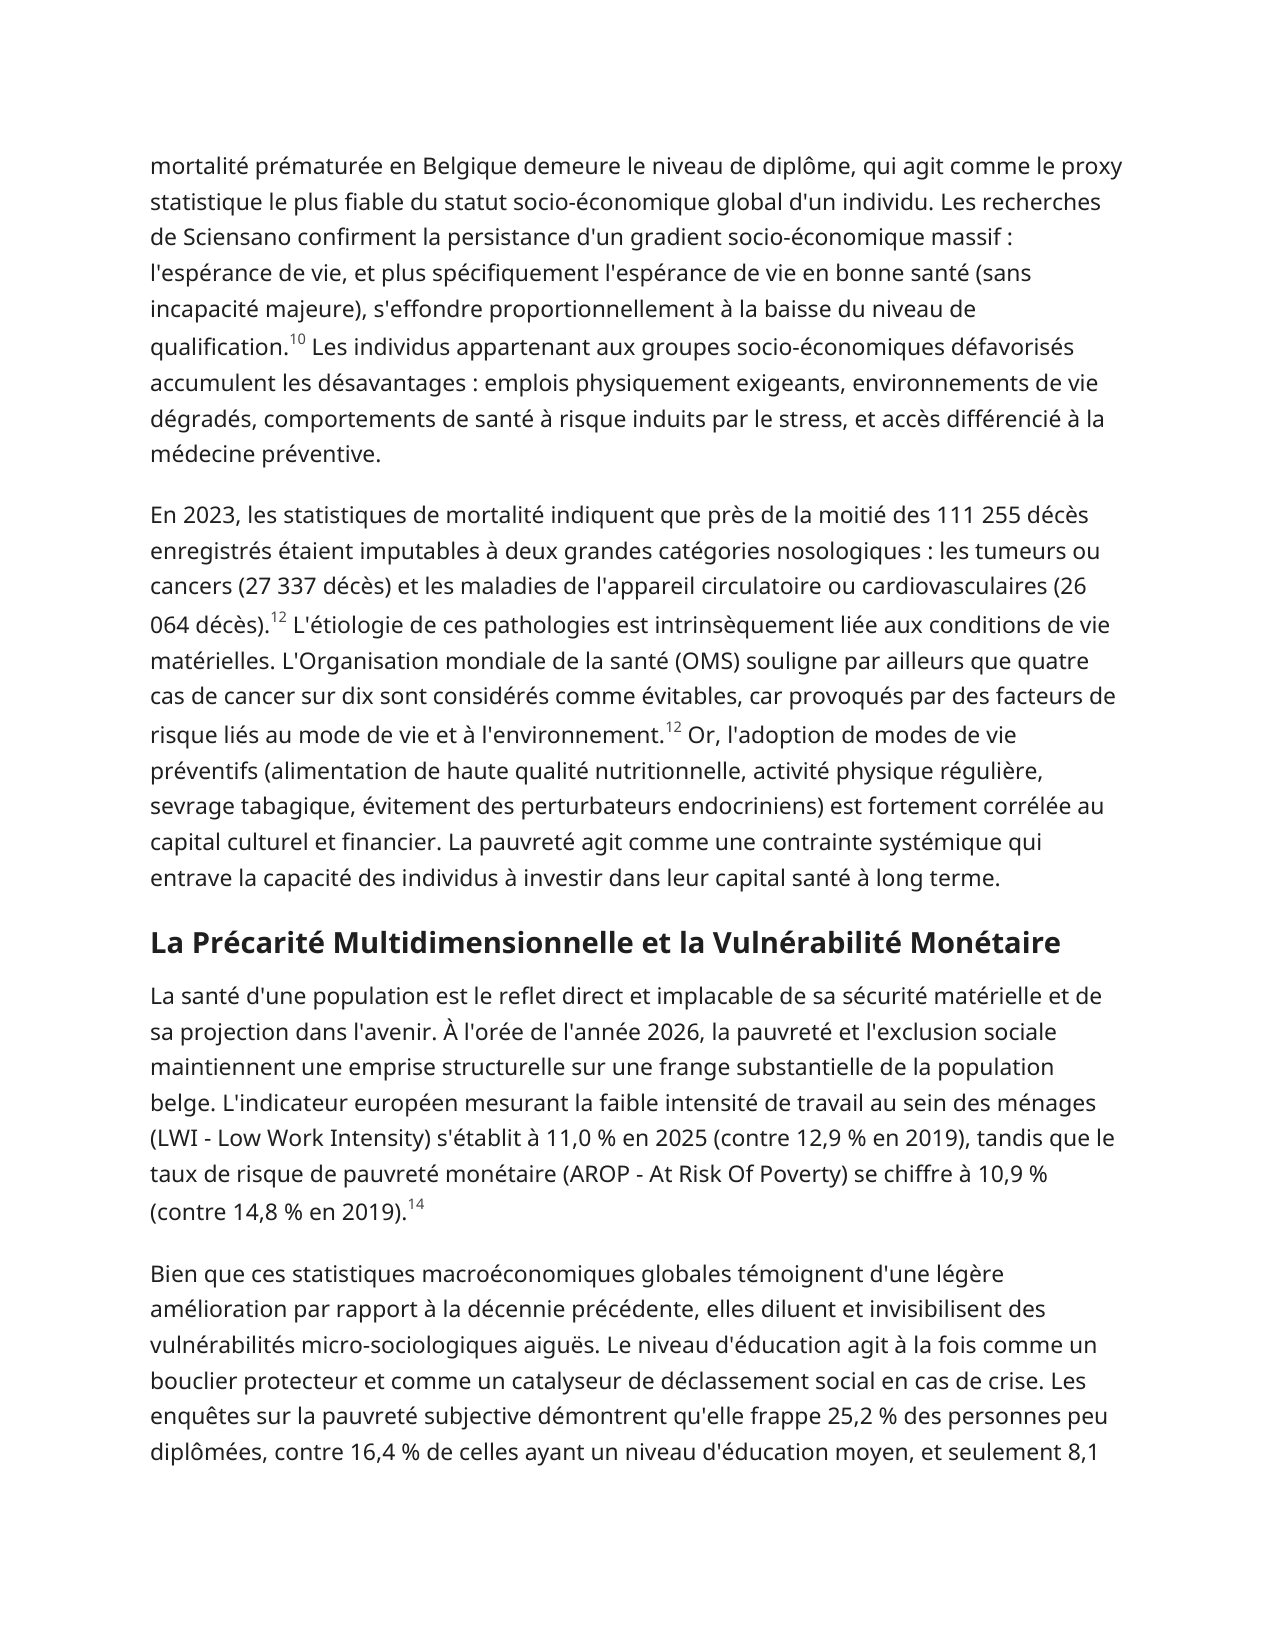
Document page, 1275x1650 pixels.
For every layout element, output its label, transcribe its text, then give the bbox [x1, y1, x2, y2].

subtitle La Précarité Multidimensionnelle et la Vulnérabilité Monétaire [150, 922, 1125, 962]
text Bien que ces statistiques macroéconomiques globales témoignent d'une légère amélioration par rapport à la décennie précédente, elles diluent et invisibilisent des vulnérabilités micro-sociologiques aiguës. Le niveau d'éducation agit à la fois comme un bouclier protecteur et comme un catalyseur de déclassement social en cas de crise. Les enquêtes sur la pauvreté subjective démontrent qu'elle frappe 25,2 % des personnes peu diplômées, contre 16,4 % de celles ayant un niveau d'éducation moyen, et seulement 8,1 [150, 1258, 1125, 1467]
text En 2023, les statistiques de mortalité indiquent que près de la moitié des 111 255 décès enregistrés étaient imputables à deux grandes catégories nosologiques : les tumeurs ou cancers (27 337 décès) et les maladies de l'appareil circulatoire ou cardiovasculaires (26 064 décès).12 L'étiologie de ces pathologies est intrinsèquement liée aux conditions de vie matérielles. L'Organisation mondiale de la santé (OMS) souligne par ailleurs que quatre cas de cancer sur dix sont considérés comme évitables, car provoqués par des facteurs de risque liés au mode de vie et à l'environnement.12 Or, l'adoption de modes de vie préventifs (alimentation de haute qualité nutritionnelle, activité physique régulière, sevrage tabagique, évitement des perturbateurs endocriniens) est fortement corrélée au capital culturel et financier. La pauvreté agit comme une contrainte systémique qui entrave la capacité des individus à investir dans leur capital santé à long terme. [150, 499, 1125, 893]
text La santé d'une population est le reflet direct et implacable de sa sécurité matérielle et de sa projection dans l'avenir. À l'orée de l'année 2026, la pauvreté et l'exclusion sociale maintiennent une emprise structurelle sur une frange substantielle de la population belge. L'indicateur européen mesurant la faible intensité de travail au sein des ménages (LWI - Low Work Intensity) s'établit à 11,0 % en 2025 (contre 12,9 % en 2019), tandis que le taux de risque de pauvreté monétaire (AROP - At Risk Of Poverty) se chiffre à 10,9 % (contre 14,8 % en 2019).14 [150, 980, 1125, 1228]
text mortalité prématurée en Belgique demeure le niveau de diplôme, qui agit comme le proxy statistique le plus fiable du statut socio-économique global d'un individu. Les recherches de Sciensano confirment la persistance d'un gradient socio-économique massif : l'espérance de vie, et plus spécifiquement l'espérance de vie en bonne santé (sans incapacité majeure), s'effondre proportionnellement à la baisse du niveau de qualification.10 Les individus appartenant aux groupes socio-économiques défavorisés accumulent les désavantages : emplois physiquement exigeants, environnements de vie dégradés, comportements de santé à risque induits par le stress, et accès différencié à la médecine préventive. [150, 150, 1125, 470]
